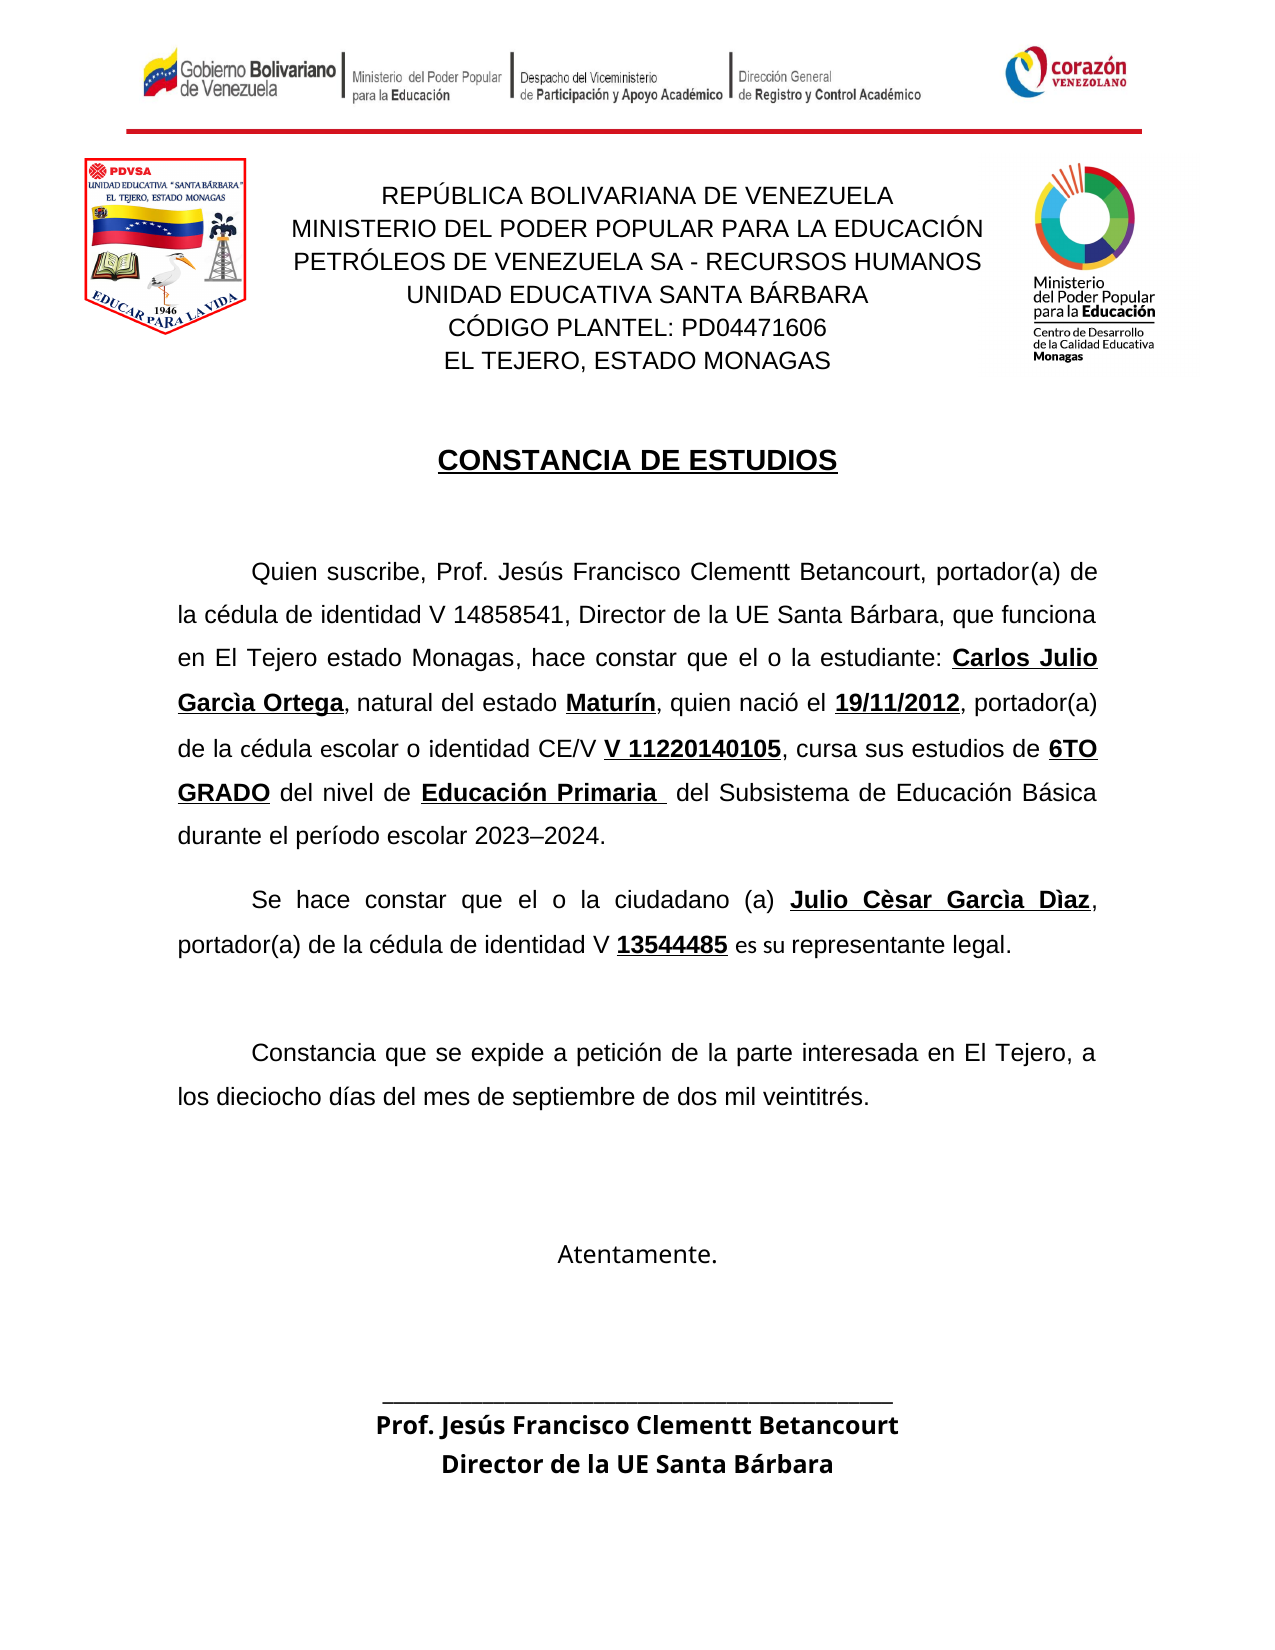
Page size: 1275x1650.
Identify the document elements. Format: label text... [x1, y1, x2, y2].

picture [978, 153, 1200, 377]
text Prof. Jesús Francisco Clementt Betancourt [177, 1407, 1098, 1441]
text ______________________________________________ [177, 1373, 1098, 1407]
subtitle MINISTERIO DEL PODER POPULAR PARA LA EDUCACIÓN [252, 214, 978, 242]
text Atentamente. [177, 1237, 1098, 1271]
subtitle REPÚBLICA BOLIVARIANA DE VENEZUELA [252, 181, 978, 209]
text Constancia que se expide a petición de la parte interesada en El Tejero, a los dieciocho días del mes de septiembre de dos mil veintitrés. [177, 1038, 1098, 1110]
text Director de la UE Santa Bárbara [177, 1447, 1098, 1481]
text CÓDIGO PLANTEL: PD04471606 [177, 313, 978, 341]
text Se hace constar que el o la ciudadano (a) Julio Cèsar Garcìa Dìaz, portador(a) de la cédula de identidad V 13544485 es su representante legal. [177, 885, 1098, 959]
subtitle PETRÓLEOS DE VENEZUELA SA - RECURSOS HUMANOS [252, 247, 978, 275]
text UNIDAD EDUCATIVA SANTA BÁRBARA [252, 280, 978, 308]
text EL TEJERO, ESTADO MONAGAS [177, 346, 978, 374]
subtitle CONSTANCIA DE ESTUDIOS [177, 443, 1098, 476]
text Quien suscribe, Prof. Jesús Francisco Clementt Betancourt, portador(a) de la cédula de identidad V 14858541, Director de la UE Santa Bárbara, que funciona en El Tejero estado Monagas, hace constar que el o la estudiante: Carlos Julio Garcìa Ortega, natural del estado Maturín, quien nació el 19/11/2012, portador(a) de la cédula escolar o identidad CE/V V 11220140105, cursa sus estudios de 6TO GRADO del nivel de Educación Primaria del Subsistema de Educación Básica durante el período escolar 2023–2024. [177, 557, 1098, 849]
picture [79, 158, 252, 335]
picture [126, 11, 1142, 134]
